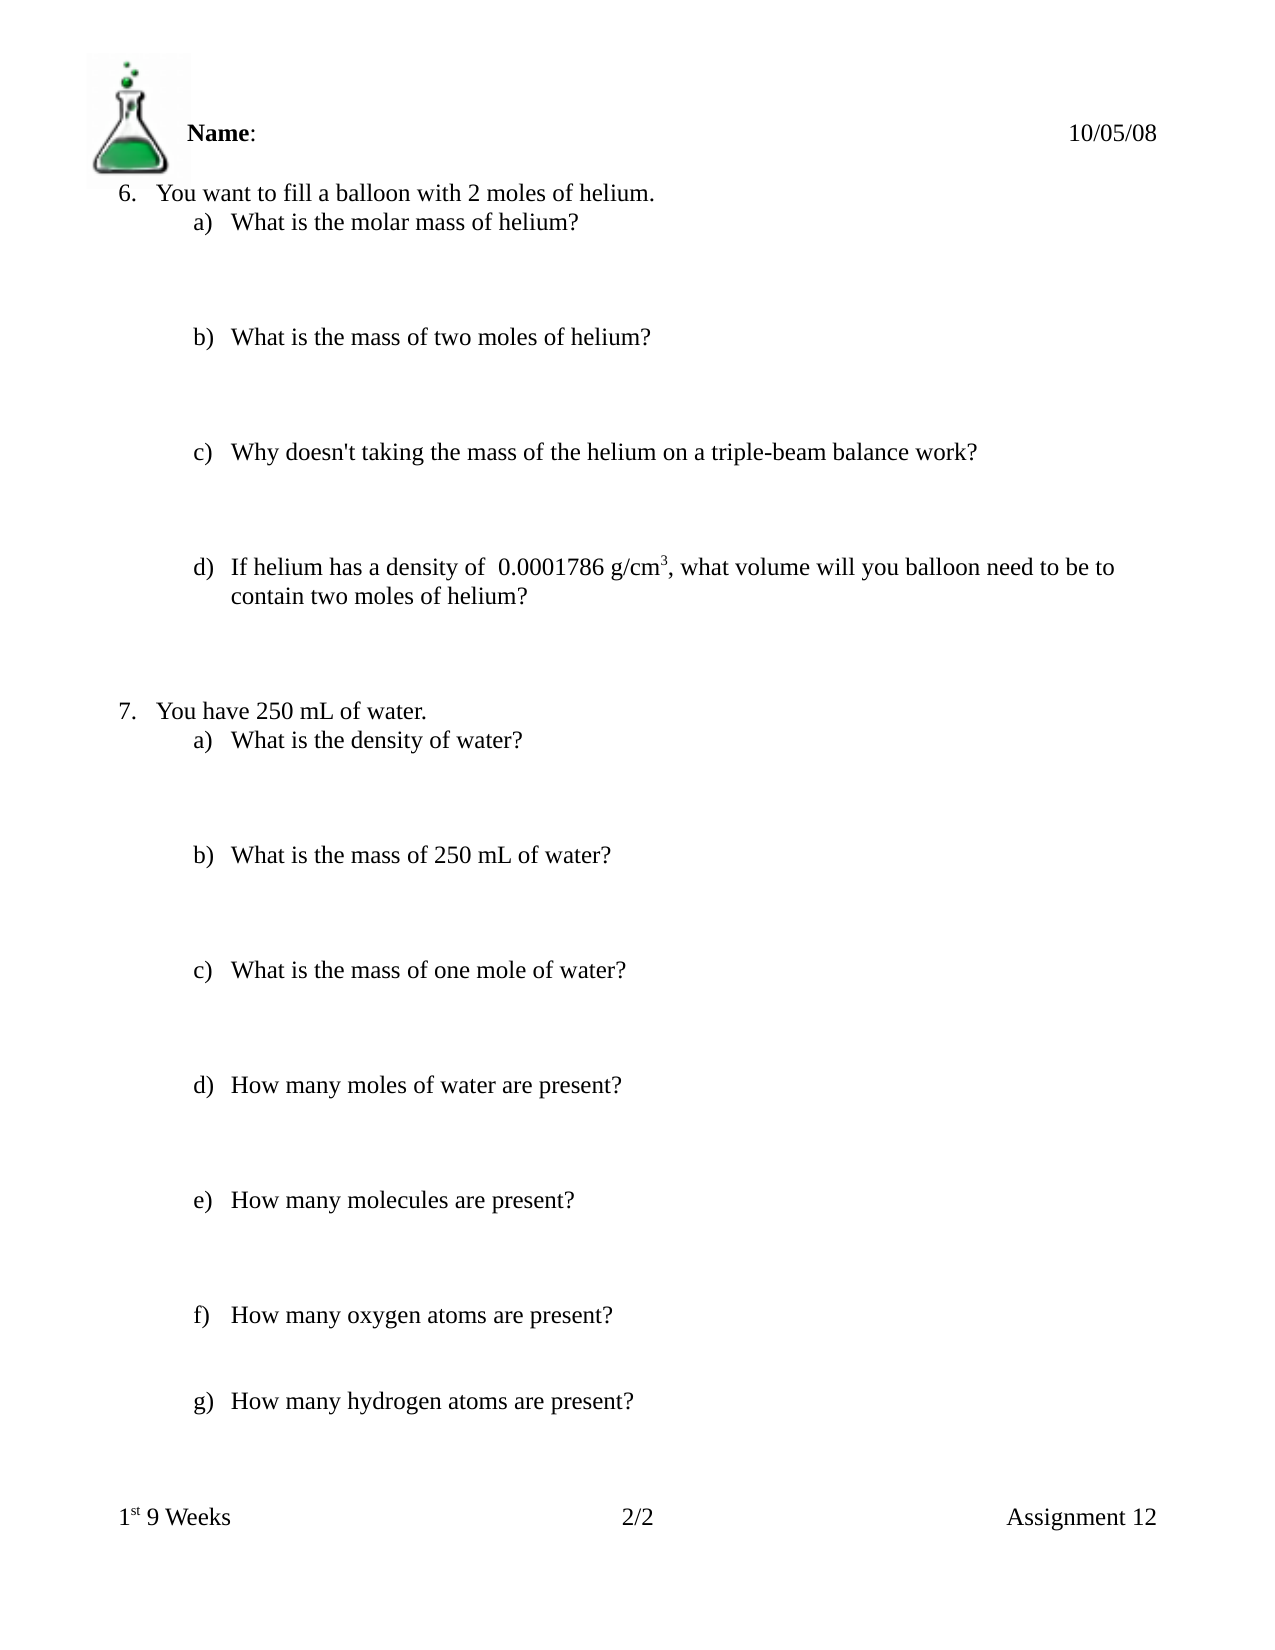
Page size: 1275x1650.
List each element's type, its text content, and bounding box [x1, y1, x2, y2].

list What is the molar mass of helium? [193, 207, 1157, 236]
list What is the mass of 250 mL of water? [193, 840, 1157, 868]
list How many oxygen atoms are present? [193, 1300, 1157, 1328]
picture [86, 53, 192, 189]
list How many molecules are present? [193, 1185, 1157, 1213]
list You want to fill a balloon with 2 moles of helium. [118, 178, 1157, 207]
list Why doesn't taking the mass of the helium on a triple-beam balance work? [193, 437, 1157, 466]
list What is the mass of two moles of helium? [193, 322, 1157, 351]
list If helium has a density of 0.0001786 g/cm3, what volume will you balloon need to be to contain two moles of helium? [193, 552, 1157, 610]
list You have 250 mL of water. [118, 696, 1157, 725]
list What is the density of water? [193, 725, 1157, 753]
list What is the mass of one mole of water? [193, 955, 1157, 983]
list How many moles of water are present? [193, 1070, 1157, 1098]
list How many hydrogen atoms are present? [193, 1386, 1157, 1415]
